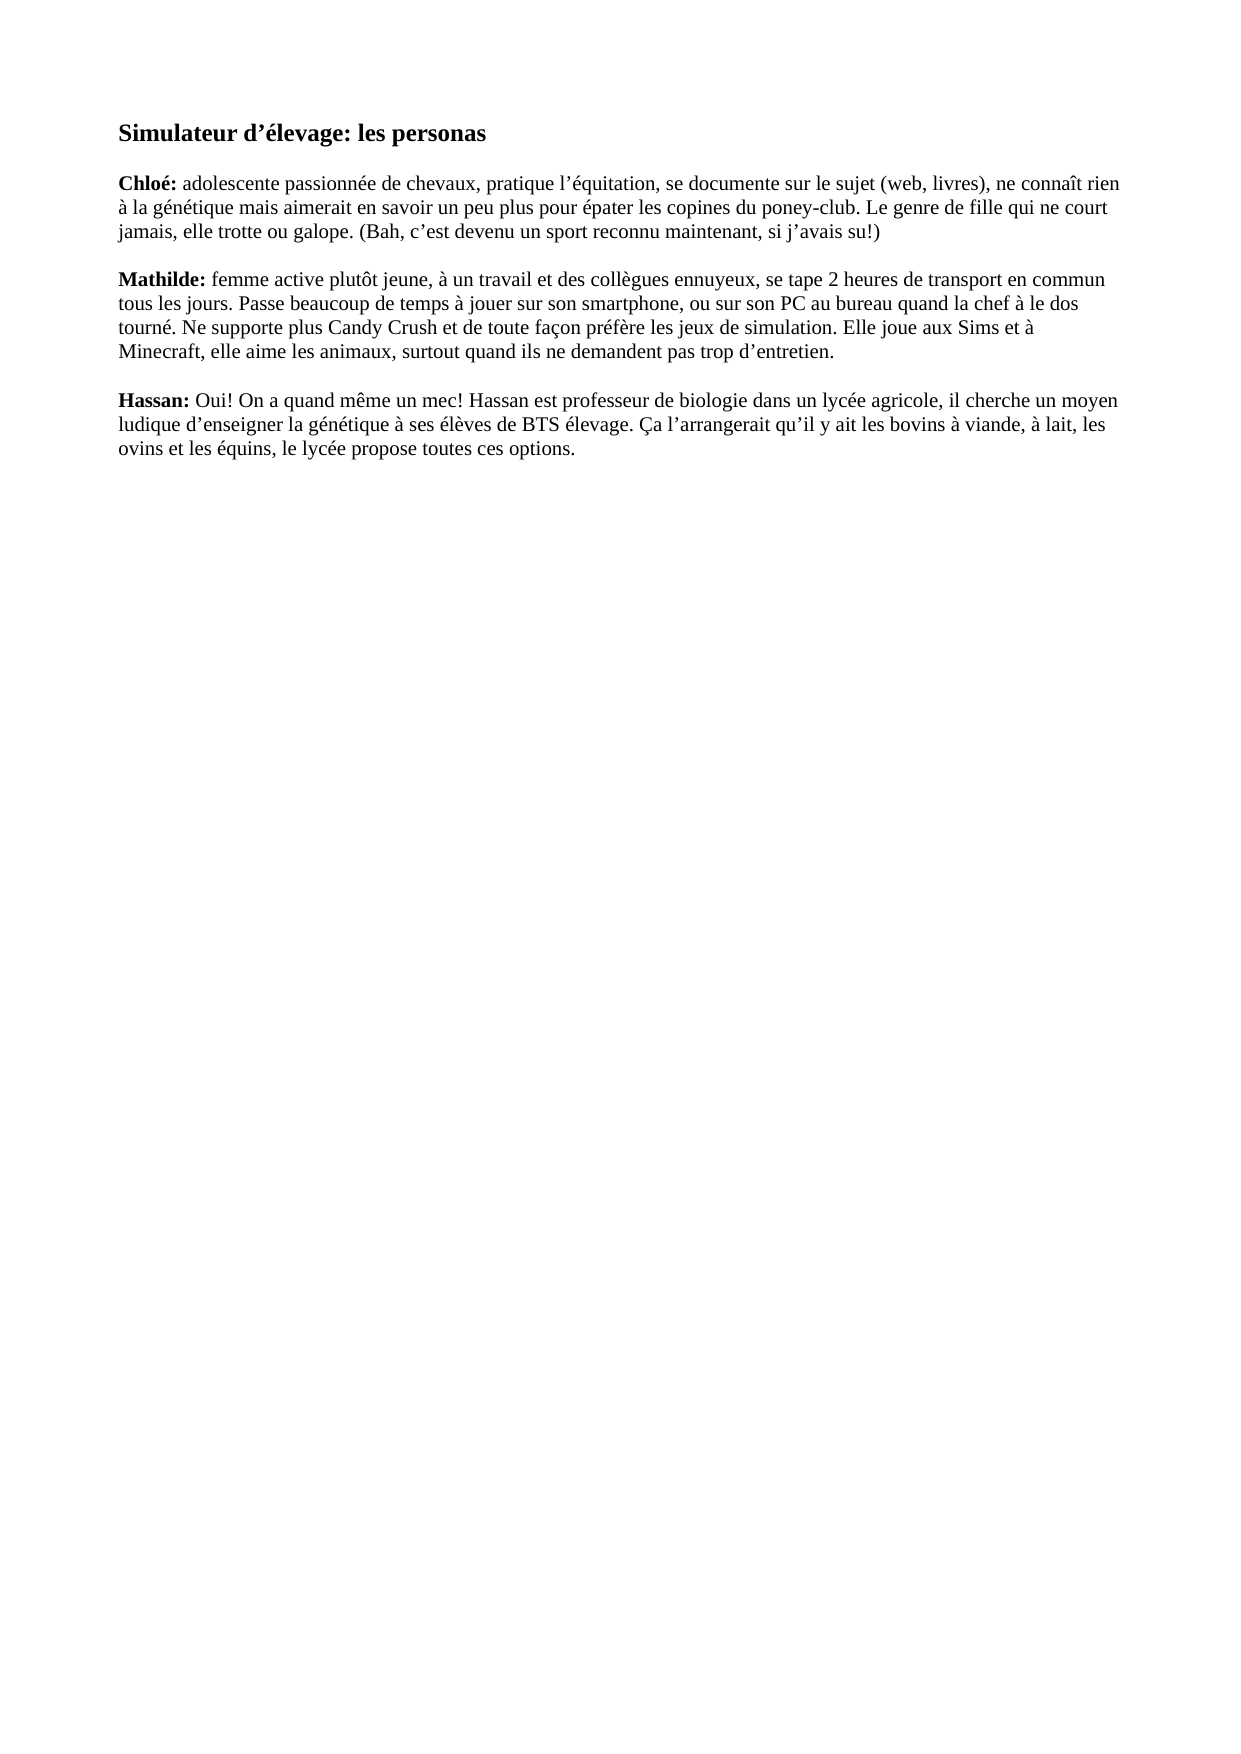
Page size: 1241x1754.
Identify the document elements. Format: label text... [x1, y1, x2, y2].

text Hassan: Oui! On a quand même un mec! Hassan est professeur de biologie dans un lycée agricole, il cherche un moyen ludique d’enseigner la génétique à ses élèves de BTS élevage. Ça l’arrangerait qu’il y ait les bovins à viande, à lait, les ovins et les équins, le lycée propose toutes ces options. [118, 387, 1122, 460]
text Mathilde: femme active plutôt jeune, à un travail et des collègues ennuyeux, se tape 2 heures de transport en commun tous les jours. Passe beaucoup de temps à jouer sur son smartphone, ou sur son PC au bureau quand la chef à le dos tourné. Ne supporte plus Candy Crush et de toute façon préfère les jeux de simulation. Elle joue aux Sims et à Minecraft, elle aime les animaux, surtout quand ils ne demandent pas trop d’entretien. [118, 267, 1122, 363]
text Simulateur d’élevage: les personas [118, 118, 1122, 147]
text Chloé: adolescente passionnée de chevaux, pratique l’équitation, se documente sur le sujet (web, livres), ne connaît rien à la génétique mais aimerait en savoir un peu plus pour épater les copines du poney-club. Le genre de fille qui ne court jamais, elle trotte ou galope. (Bah, c’est devenu un sport reconnu maintenant, si j’avais su!) [118, 171, 1122, 243]
